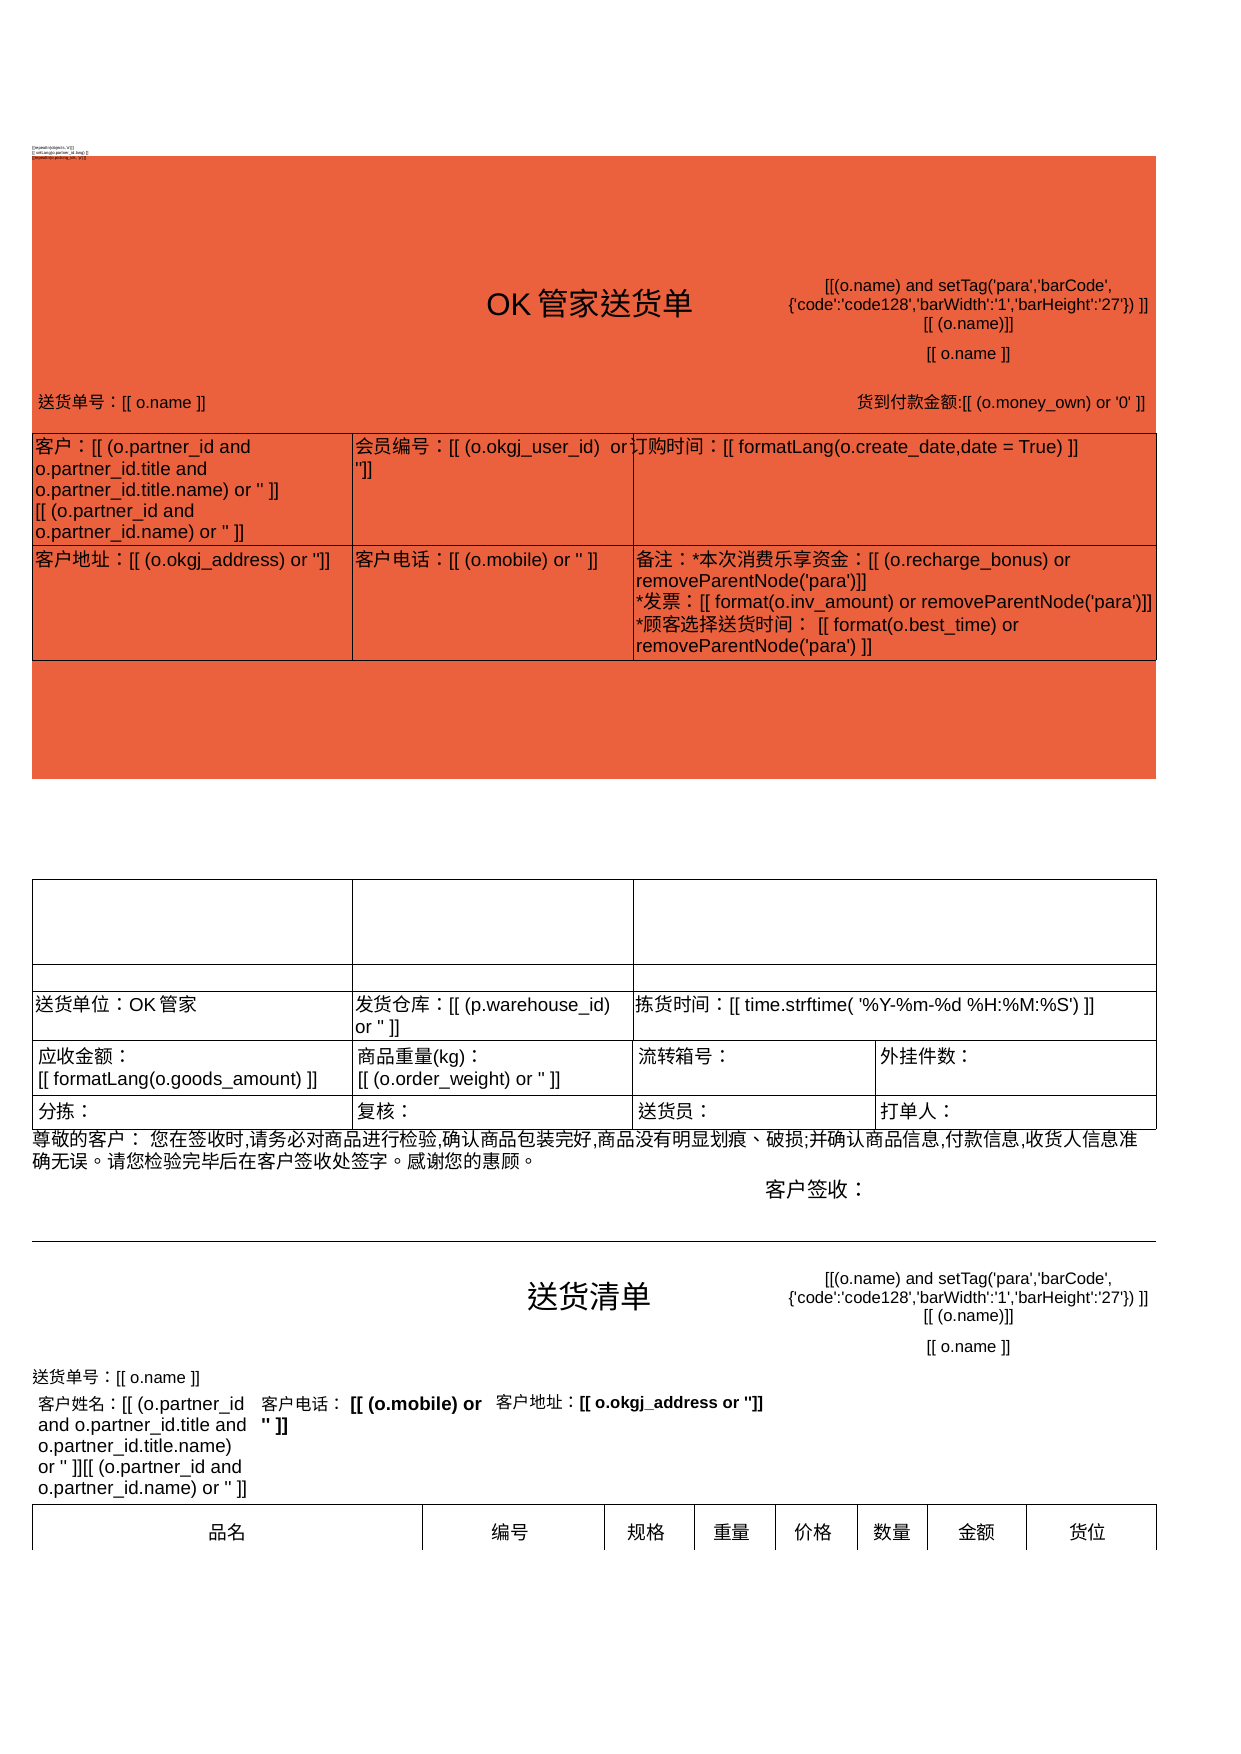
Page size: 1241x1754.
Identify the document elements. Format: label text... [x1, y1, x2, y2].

table_header 客户地址：[[ o.okgj_address or '']] [490, 1387, 1156, 1504]
table_header [32, 1264, 407, 1331]
table_cell 备注：*本次消费乐享资金：[[ (o.recharge_bonus) or removeParentNode('para')]] *发票：[[ format(o.inv_amount) or removeParentNode('para')]] *顾客选择送货时间： [[ format(o.best_time) or removeParentNode('para') ]] [634, 546, 1156, 659]
table_cell 拣货时间：[[ time.strftime( '%Y-%m-%d %H:%M:%S') ]] [634, 992, 1156, 1040]
table_cell [33, 965, 352, 991]
table_header 流转箱号： [633, 1041, 875, 1095]
table_header [32, 849, 594, 879]
table_cell 送货员： [633, 1096, 875, 1128]
table_header [[(o.name) and setTag('para','barCode',{'code':'code128','barWidth':'1','barHeight':'27'}) ]] [[ (o.name)]] [781, 271, 1156, 338]
table_cell [32, 338, 407, 368]
table_header [875, 1173, 1156, 1209]
table_header 客户电话： [[ (o.mobile) or '' ]] [255, 1387, 490, 1504]
table_header 编号 [423, 1505, 604, 1550]
table_header [32, 1209, 1156, 1241]
table_header 送货清单 [407, 1264, 781, 1331]
table_header 规格 [605, 1505, 694, 1550]
table_cell 复核： [353, 1096, 632, 1128]
table_cell [353, 965, 633, 991]
table_cell [32, 1331, 407, 1361]
table_header [594, 849, 1156, 879]
table_header [33, 880, 352, 964]
table_header 商品重量(kg)：[[ (o.order_weight) or '' ]] [353, 1041, 632, 1095]
table_cell 送货单位：OK管家 [33, 992, 352, 1040]
table_header OK管家送货单 [407, 271, 781, 338]
table_header 外挂件数： [876, 1041, 1156, 1095]
table_header 送货单号：[[ o.name ]] [32, 388, 594, 419]
text [[repeatIn(objects,'o')]] [32, 146, 1156, 151]
table_cell [[ o.name ]] [781, 338, 1156, 368]
table_cell 客户地址：[[ (o.okgj_address) or '']] [33, 546, 352, 659]
table_header [781, 779, 1156, 819]
table_header 货到付款金额:[[ (o.money_own) or '0' ]] [594, 388, 1156, 419]
table_header 应收金额：[[ formatLang(o.goods_amount) ]] [33, 1041, 352, 1095]
table_cell 打单人： [876, 1096, 1156, 1128]
table_header [407, 779, 781, 819]
table_header 重量 [695, 1505, 775, 1550]
text [[repeatIn(o.picking_ids, 'p')]] [85, 156, 1156, 160]
table_cell [407, 1331, 781, 1361]
table_cell 发货仓库：[[ (p.warehouse_id) or '' ]] [353, 992, 633, 1040]
table_header 数量 [858, 1505, 927, 1550]
table_cell [32, 819, 407, 849]
table_header [32, 1173, 313, 1209]
table_cell [407, 819, 781, 849]
text 尊敬的客户： 您在签收时,请务必对商品进行检验,确认商品包装完好,商品没有明显划痕、破损;并确认商品信息,付款信息,收货人信息准确无误。请您检验完毕后在客户签收处签字。感谢您的惠顾。 [32, 1130, 1156, 1172]
table_cell 分拣： [33, 1096, 352, 1128]
table_cell 客户电话：[[ (o.mobile) or '' ]] [353, 546, 633, 659]
table_header 客户姓名：[[ (o.partner_id and o.partner_id.title and o.partner_id.title.name) or '' ]][[ (o.partner_id and o.partner_id.name) or '' ]] [32, 1387, 255, 1504]
table_header [313, 1173, 594, 1209]
text [[ setLang(o.partner_id.lang) ]] [32, 151, 1156, 156]
table_header 会员编号：[[ (o.okgj_user_id) or '']] [353, 434, 633, 545]
table_cell [781, 819, 1156, 849]
table_header [[(o.name) and setTag('para','barCode',{'code':'code128','barWidth':'1','barHeight':'27'}) ]] [[ (o.name)]] [781, 1264, 1156, 1331]
table_header 客户：[[ (o.partner_id and o.partner_id.title and o.partner_id.title.name) or '' ]][[ (o.partner_id and o.partner_id.name) or '' ]] [33, 434, 352, 545]
table_header [353, 880, 633, 964]
text 送货单号：[[ o.name ]] [32, 1366, 1156, 1387]
table_header 客户签收： [594, 1173, 875, 1209]
table_header 价格 [776, 1505, 857, 1550]
table_cell [407, 338, 781, 368]
table_header [32, 271, 407, 338]
table_header [32, 779, 407, 819]
table_header 订购时间：[[ formatLang(o.create_date,date = True) ]] [634, 434, 1156, 545]
table_header 货位 [1027, 1505, 1156, 1550]
table_header 品名 [33, 1505, 422, 1550]
table_cell [634, 965, 1156, 991]
table_header 金额 [928, 1505, 1026, 1550]
table_header [634, 880, 1156, 964]
table_cell [[ o.name ]] [781, 1331, 1156, 1361]
